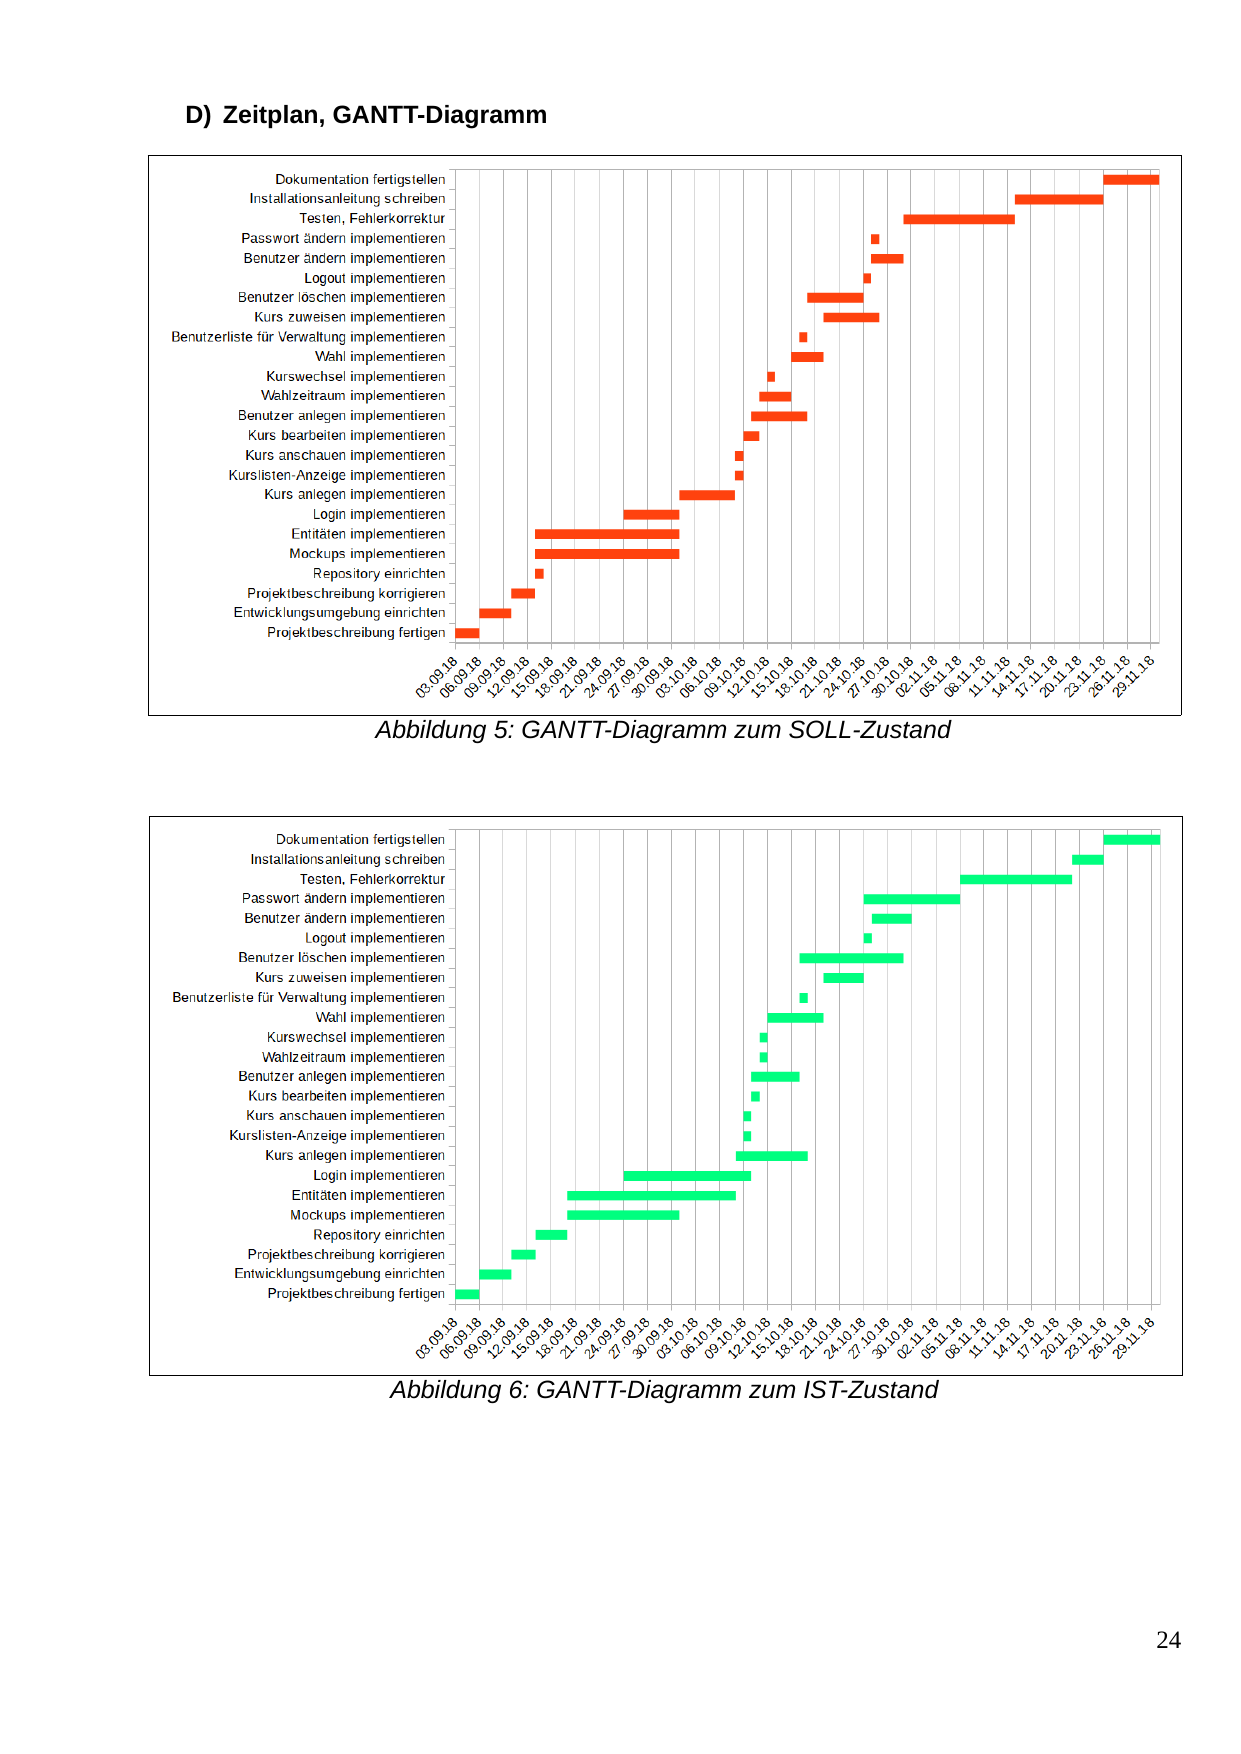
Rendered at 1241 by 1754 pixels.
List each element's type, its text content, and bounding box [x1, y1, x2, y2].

list Zeitplan, GANTT-Diagramm [185, 100, 1181, 128]
picture [151, 818, 1180, 1373]
text Abbildung 5: GANTT-Diagramm zum SOLL-Zustand [148, 716, 1181, 744]
text Abbildung 6: GANTT-Diagramm zum IST-Zustand [149, 1376, 1182, 1404]
text [149, 156, 1181, 715]
picture [150, 158, 1179, 712]
